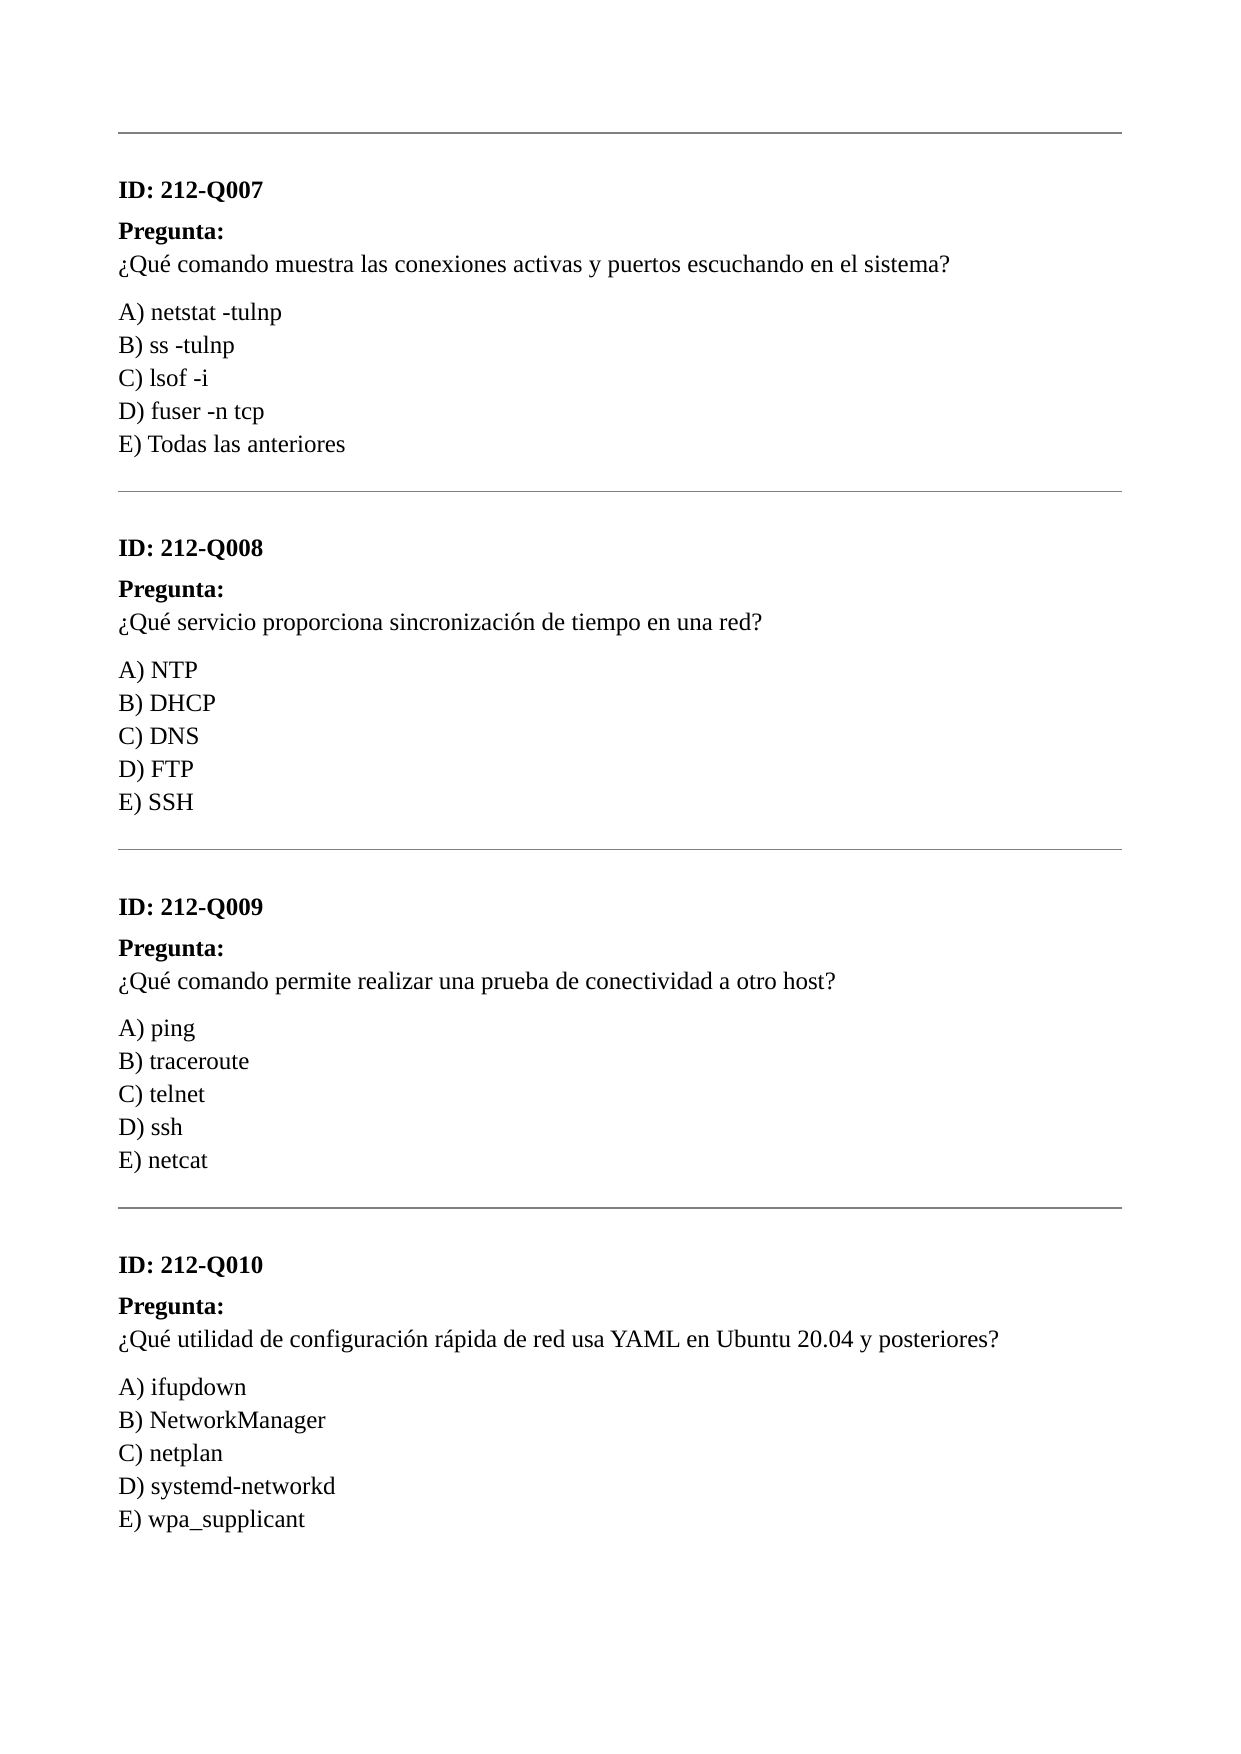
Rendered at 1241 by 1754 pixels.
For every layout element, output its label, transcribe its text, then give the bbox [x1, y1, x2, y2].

text Pregunta: ¿Qué comando permite realizar una prueba de conectividad a otro host? [118, 933, 1122, 994]
text A) ping B) traceroute C) telnet D) ssh E) netcat [118, 1013, 1122, 1174]
text A) ifupdown B) NetworkManager C) netplan D) systemd-networkd E) wpa_supplicant [118, 1372, 1122, 1533]
text A) NTP B) DHCP C) DNS D) FTP E) SSH [118, 655, 1122, 816]
text A) netstat -tulnp B) ss -tulnp C) lsof -i D) fuser -n tcp E) Todas las anteriores [118, 297, 1122, 458]
text Pregunta: ¿Qué utilidad de configuración rápida de red usa YAML en Ubuntu 20.04 y posteriores? [118, 1291, 1122, 1353]
subtitle ID: 212-Q009 [118, 892, 1122, 920]
subtitle ID: 212-Q008 [118, 533, 1122, 562]
text Pregunta: ¿Qué comando muestra las conexiones activas y puertos escuchando en el sistema? [118, 216, 1122, 278]
text Pregunta: ¿Qué servicio proporciona sincronización de tiempo en una red? [118, 574, 1122, 636]
subtitle ID: 212-Q007 [118, 175, 1122, 204]
subtitle ID: 212-Q010 [118, 1250, 1122, 1279]
